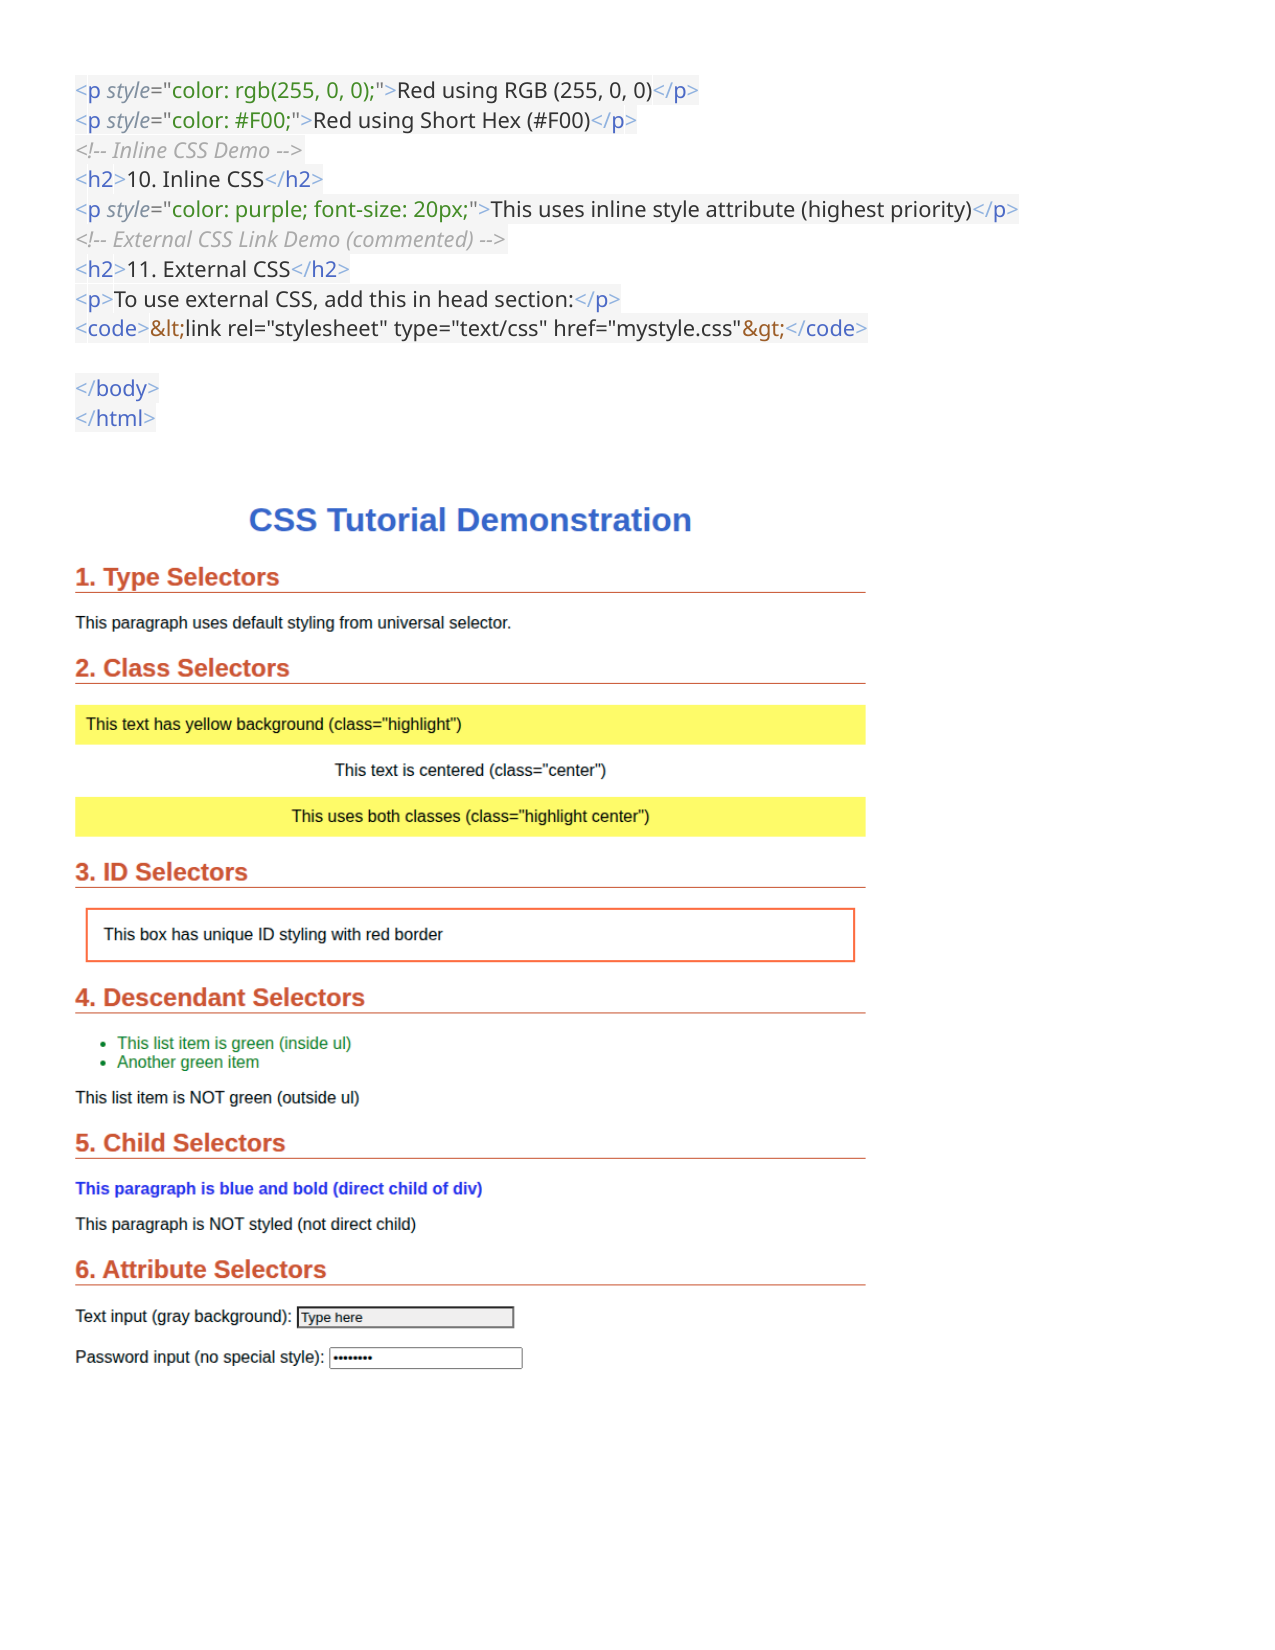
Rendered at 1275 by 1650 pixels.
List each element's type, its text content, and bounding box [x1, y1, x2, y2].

text </body> [75, 373, 1200, 403]
text <h2>10. Inline CSS</h2> [75, 164, 1200, 194]
text <code>&lt;link rel="stylesheet" type="text/css" href="mystyle.css"&gt;</code> [75, 313, 1200, 343]
text <p style="color: #F00;">Red using Short Hex (#F00)</p> [75, 105, 1200, 134]
text <p style="color: rgb(255, 0, 0);">Red using RGB (255, 0, 0)</p> [75, 75, 1200, 105]
text <p style="color: purple; font-size: 20px;">This uses inline style attribute (highest priority)</p> [75, 194, 1200, 224]
text <!-- External CSS Link Demo (commented) --> [75, 224, 1200, 254]
text <h2>11. External CSS</h2> [75, 254, 1200, 283]
text </html> [75, 403, 1200, 432]
text <!-- Inline CSS Demo --> [75, 134, 1200, 164]
text <p>To use external CSS, add this in head section:</p> [75, 283, 1200, 313]
picture [69, 481, 874, 1389]
